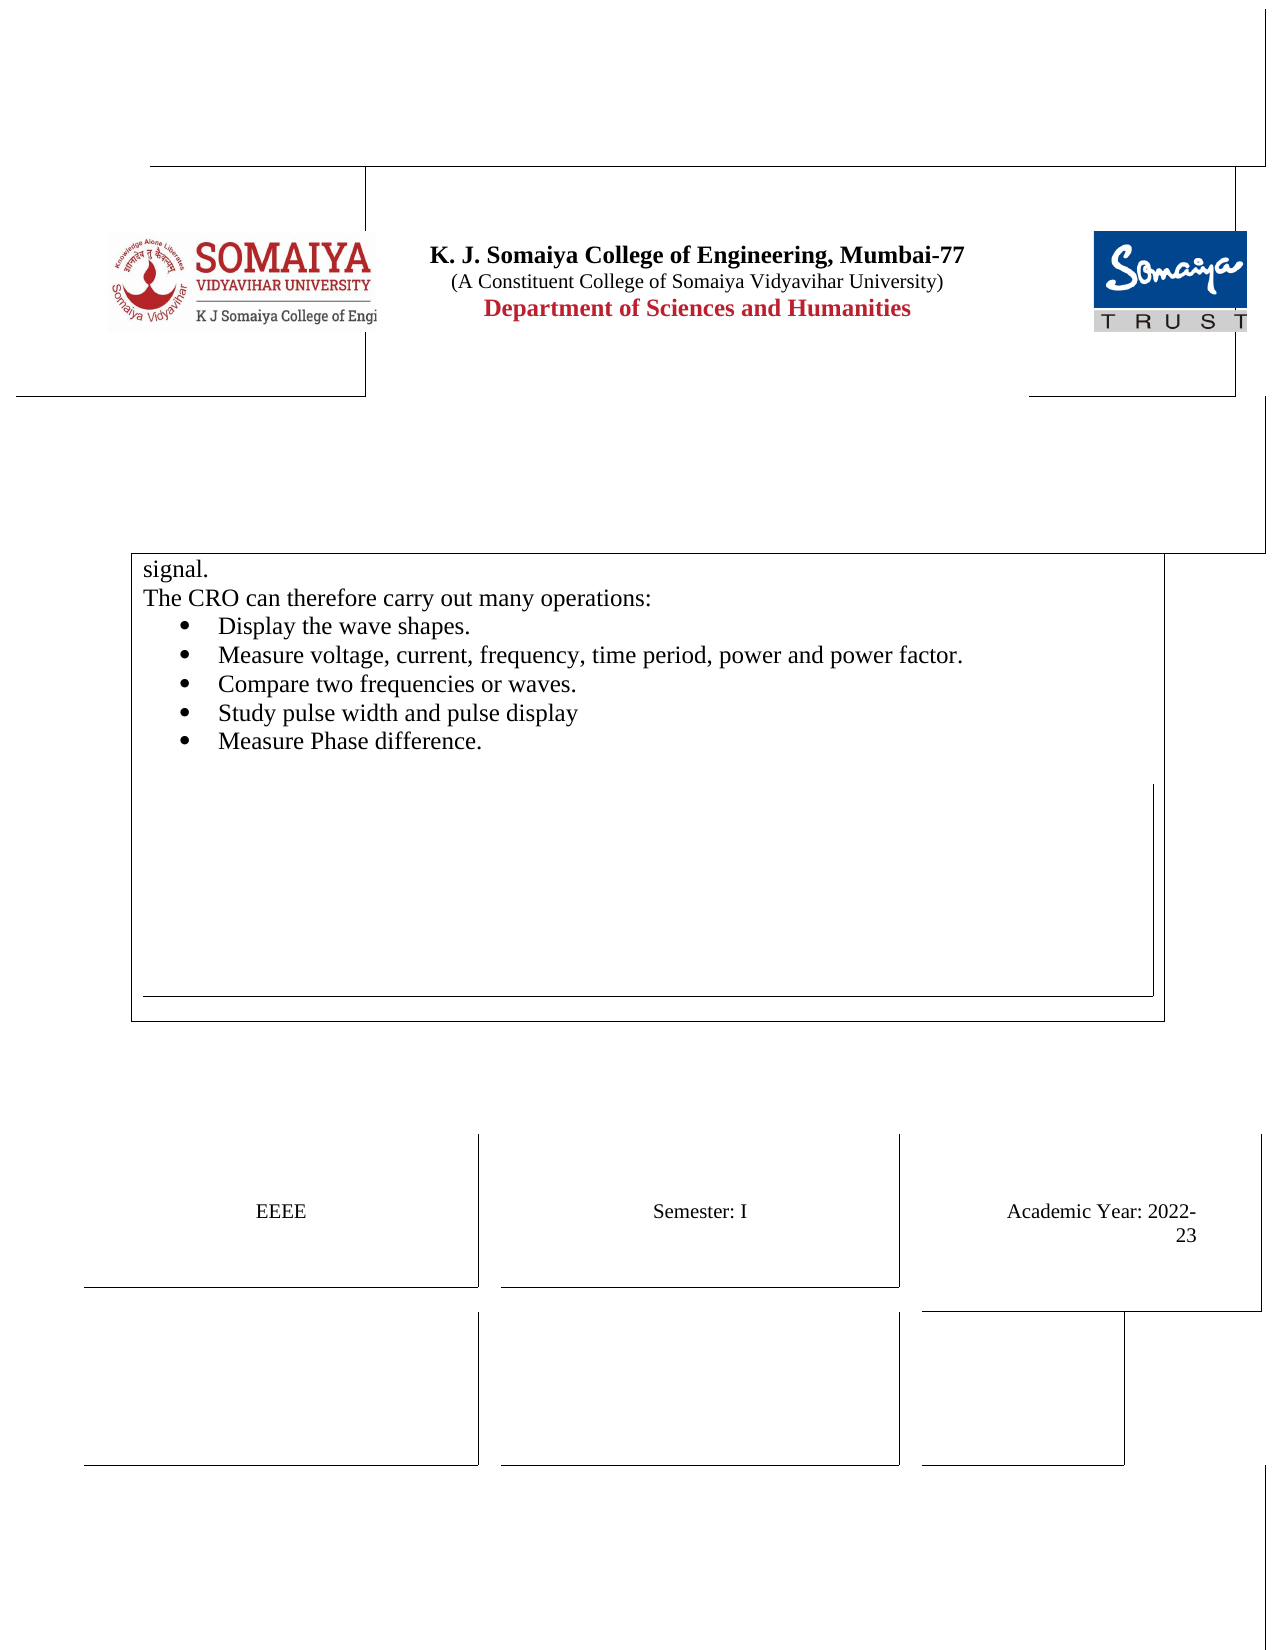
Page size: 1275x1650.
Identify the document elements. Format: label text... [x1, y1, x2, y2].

table_cell State the functions of C.R.O Ans: The main function of the CRO is to apply the electrostatic energy on the electron ray from two vertical ways. The spot on the phosphor monitor turns due to the effect of these two electrostatic forces which are mutually perpendicular. It moves to make the necessary waveform of the input signal. The CRO can therefore carry out many operations: Display the wave shapes. Measure voltage, current, frequency, time period, power and power factor. Compare two frequencies or waves. Study pulse width and pulse display Measure Phase difference. What is BJT? State the types of BJT Ans: A bipolar junction transistor is a three-terminal semiconductor device that consists of two p-n junctions which are able to amplify or magnify a signal. It is a current controlled device. The three terminals of the BJT are the base, the collector, and the emitter. A signal of a small amplitude applied to the base is available in the amplified form at the collector of the transistor. This is the amplification provided by the BJT. Note that it does require an external source of DC power supply to carry out the amplification process. There are two types of bipolar junction transistors: PNP bipolar junction transistor NPN bipolar junction transistor [132, 554, 1164, 1021]
